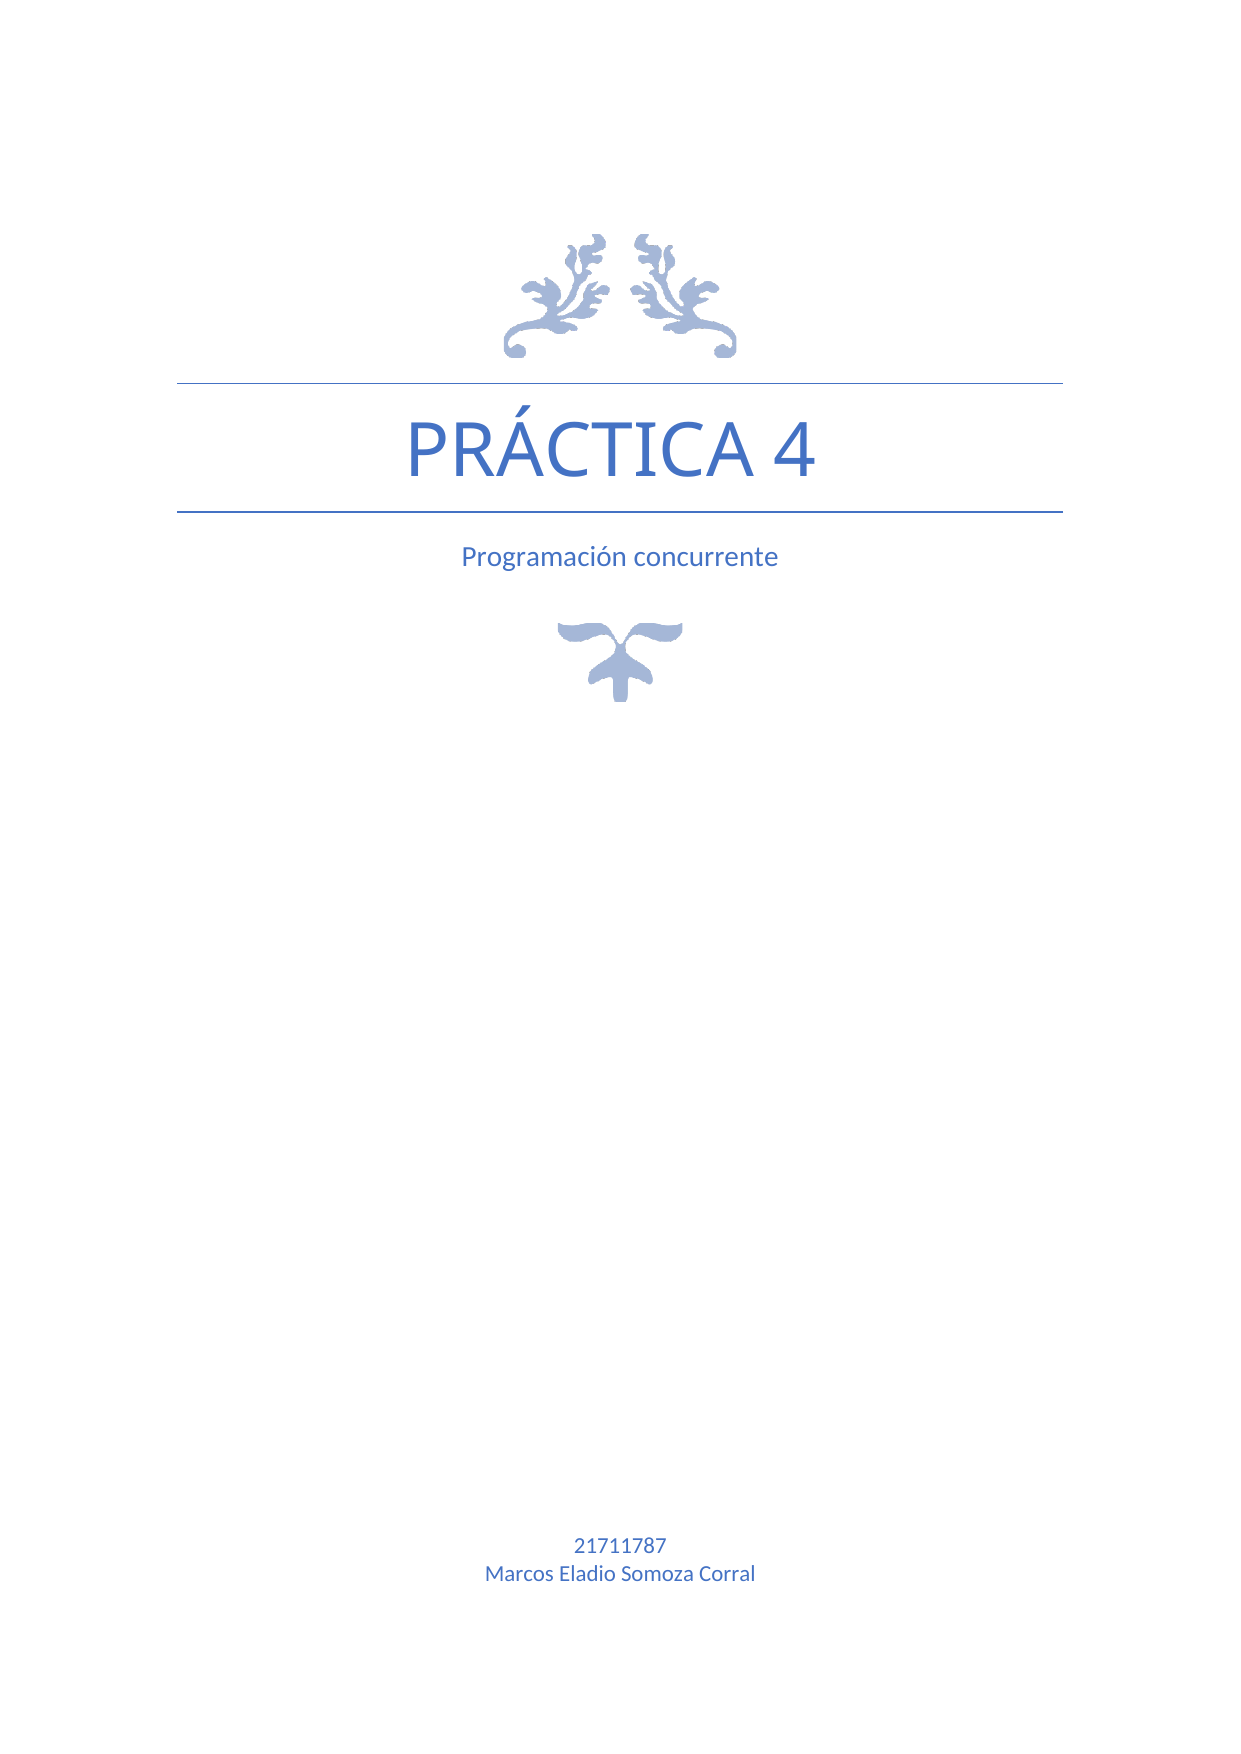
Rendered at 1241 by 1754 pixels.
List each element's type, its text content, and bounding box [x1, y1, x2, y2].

text PRÁCTICA 4 [177, 384, 1063, 511]
text Programación concurrente [177, 538, 1063, 573]
text 21711787 [177, 1532, 1063, 1559]
text Marcos Eladio Somoza Corral [177, 1559, 1063, 1588]
